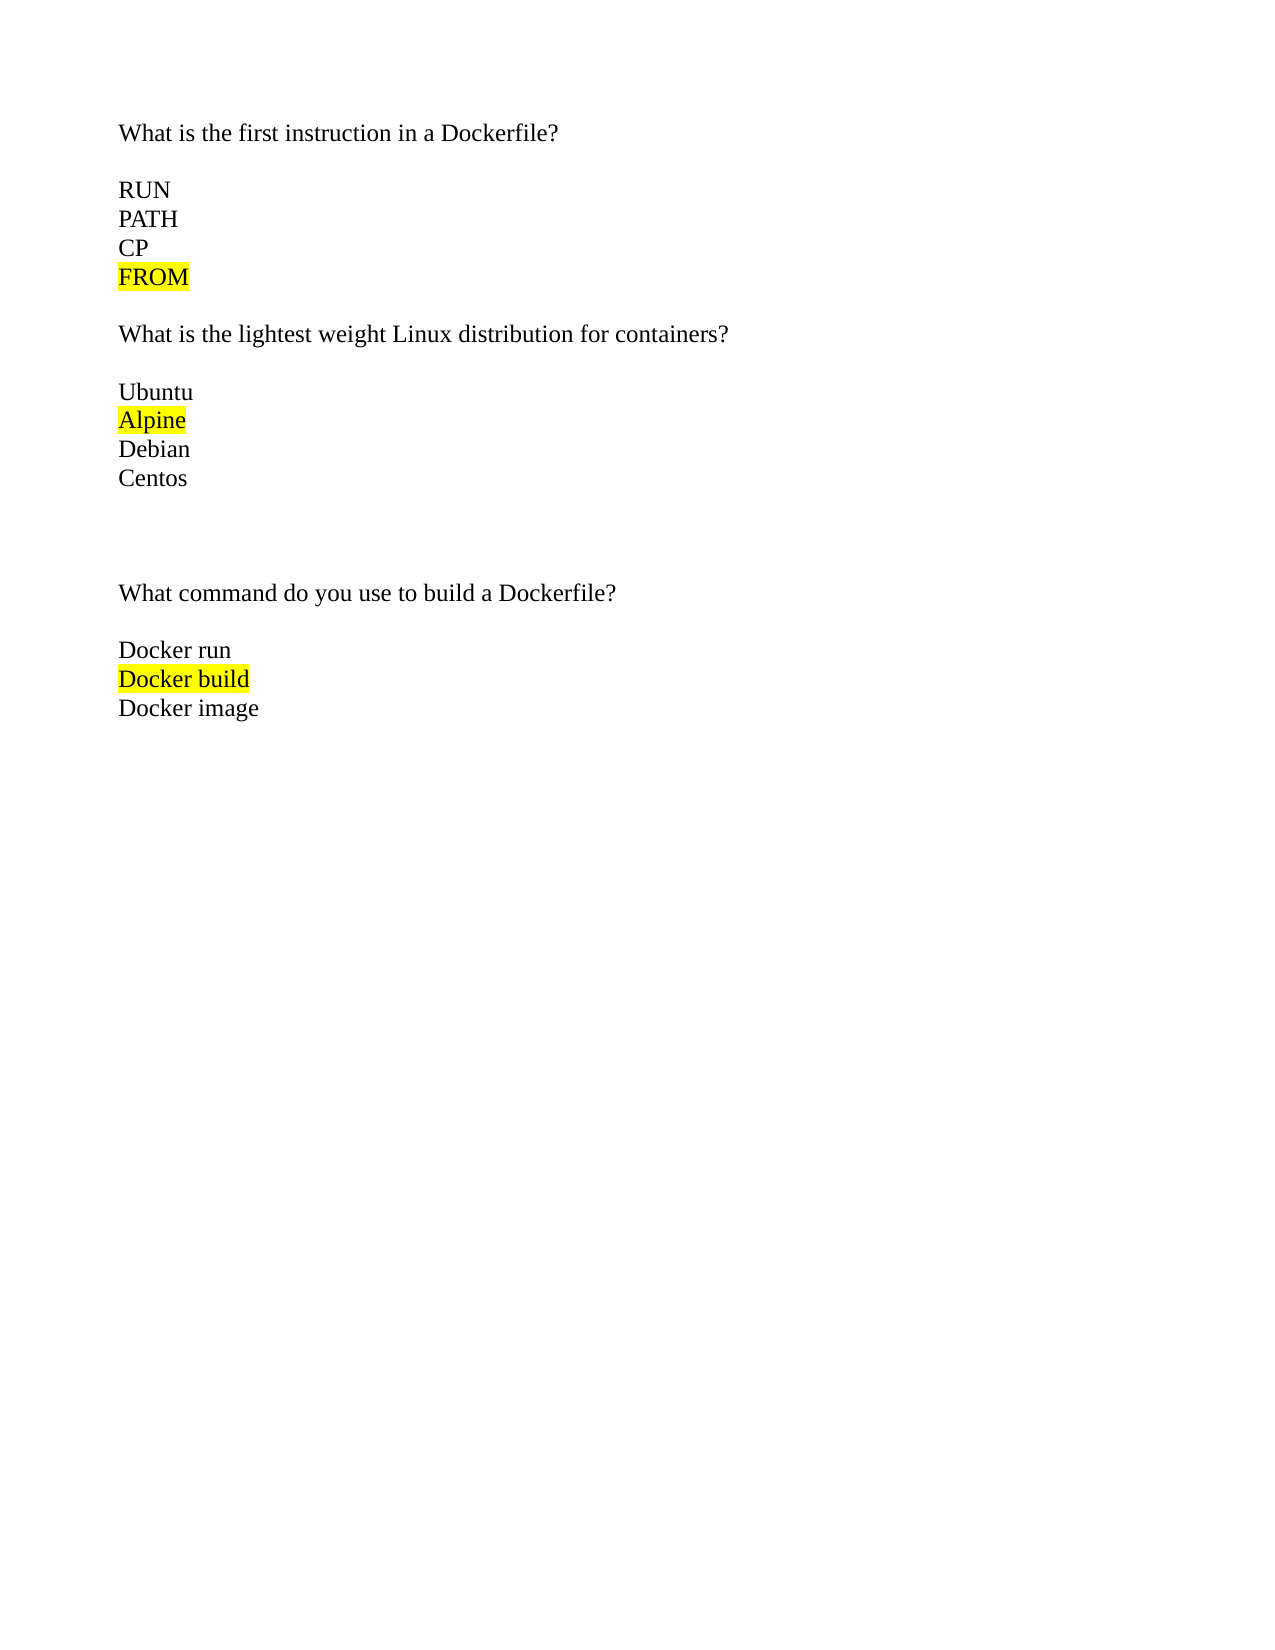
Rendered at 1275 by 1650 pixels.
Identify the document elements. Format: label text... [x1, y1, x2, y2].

text Docker build [118, 664, 1157, 693]
text PATH [118, 204, 1157, 233]
text Debian [118, 434, 1157, 463]
text Alpine [118, 406, 1157, 434]
text Ubuntu [118, 377, 1157, 406]
text What is the lightest weight Linux distribution for containers? [118, 319, 1157, 348]
text Docker image [118, 693, 1157, 722]
text FROM [118, 262, 1157, 291]
text Centos [118, 463, 1157, 492]
text What command do you use to build a Dockerfile? [118, 578, 1157, 607]
text Docker run [118, 636, 1157, 664]
text What is the first instruction in a Dockerfile? [118, 118, 1157, 147]
text RUN [118, 176, 1157, 204]
text CP [118, 233, 1157, 262]
